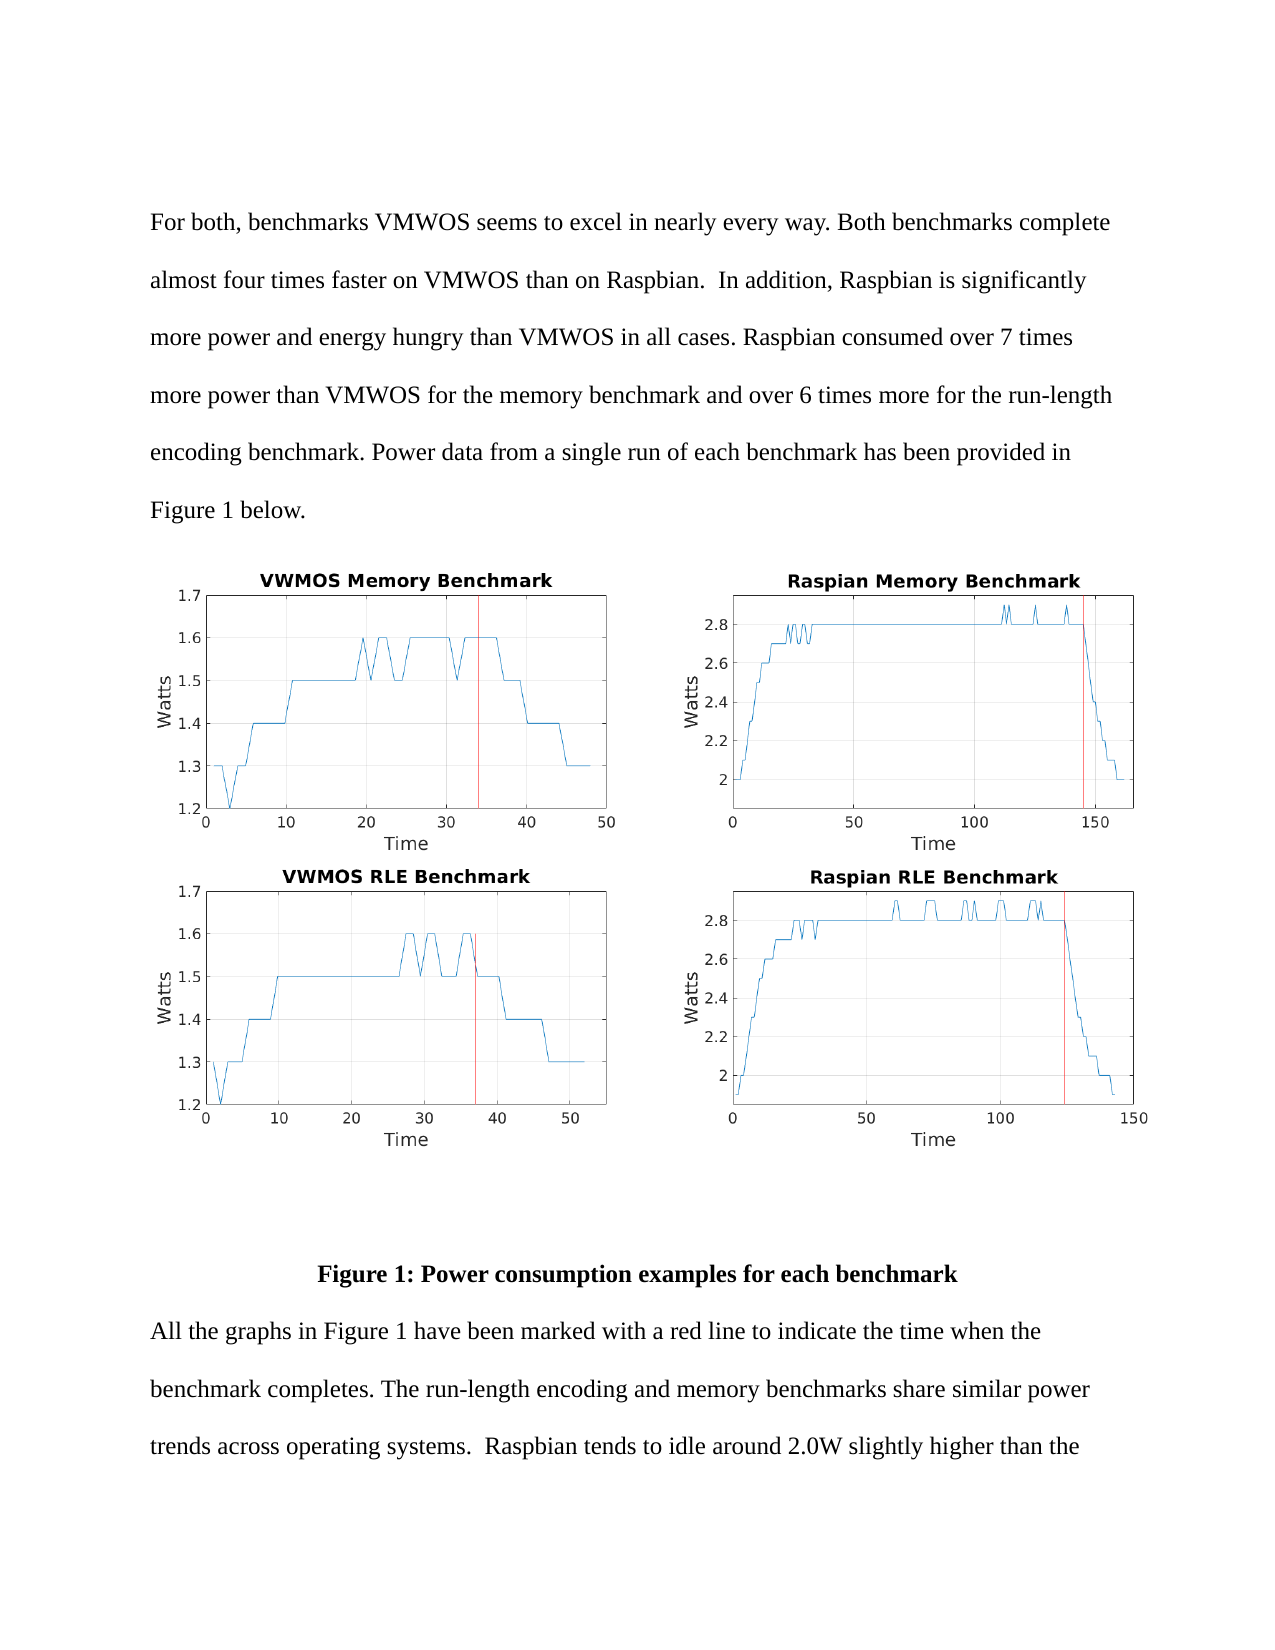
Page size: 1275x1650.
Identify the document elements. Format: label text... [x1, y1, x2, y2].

text For both, benchmarks VMWOS seems to excel in nearly every way. Both benchmarks complete almost four times faster on VMWOS than on Raspbian. In addition, Raspbian is significantly more power and energy hungry than VMWOS in all cases. Raspbian consumed over 7 times more power than VMWOS for the memory benchmark and over 6 times more for the run-length encoding benchmark. Power data from a single run of each benchmark has been provided in Figure 1 below. [150, 207, 1125, 524]
text Figure 1: Power consumption examples for each benchmark [150, 1259, 1125, 1287]
text All the graphs in Figure 1 have been marked with a red line to indicate the time when the benchmark completes. The run-length encoding and memory benchmarks share similar power trends across operating systems. Raspbian tends to idle around 2.0W slightly higher than the [150, 1316, 1125, 1460]
picture [50, 548, 1247, 1173]
